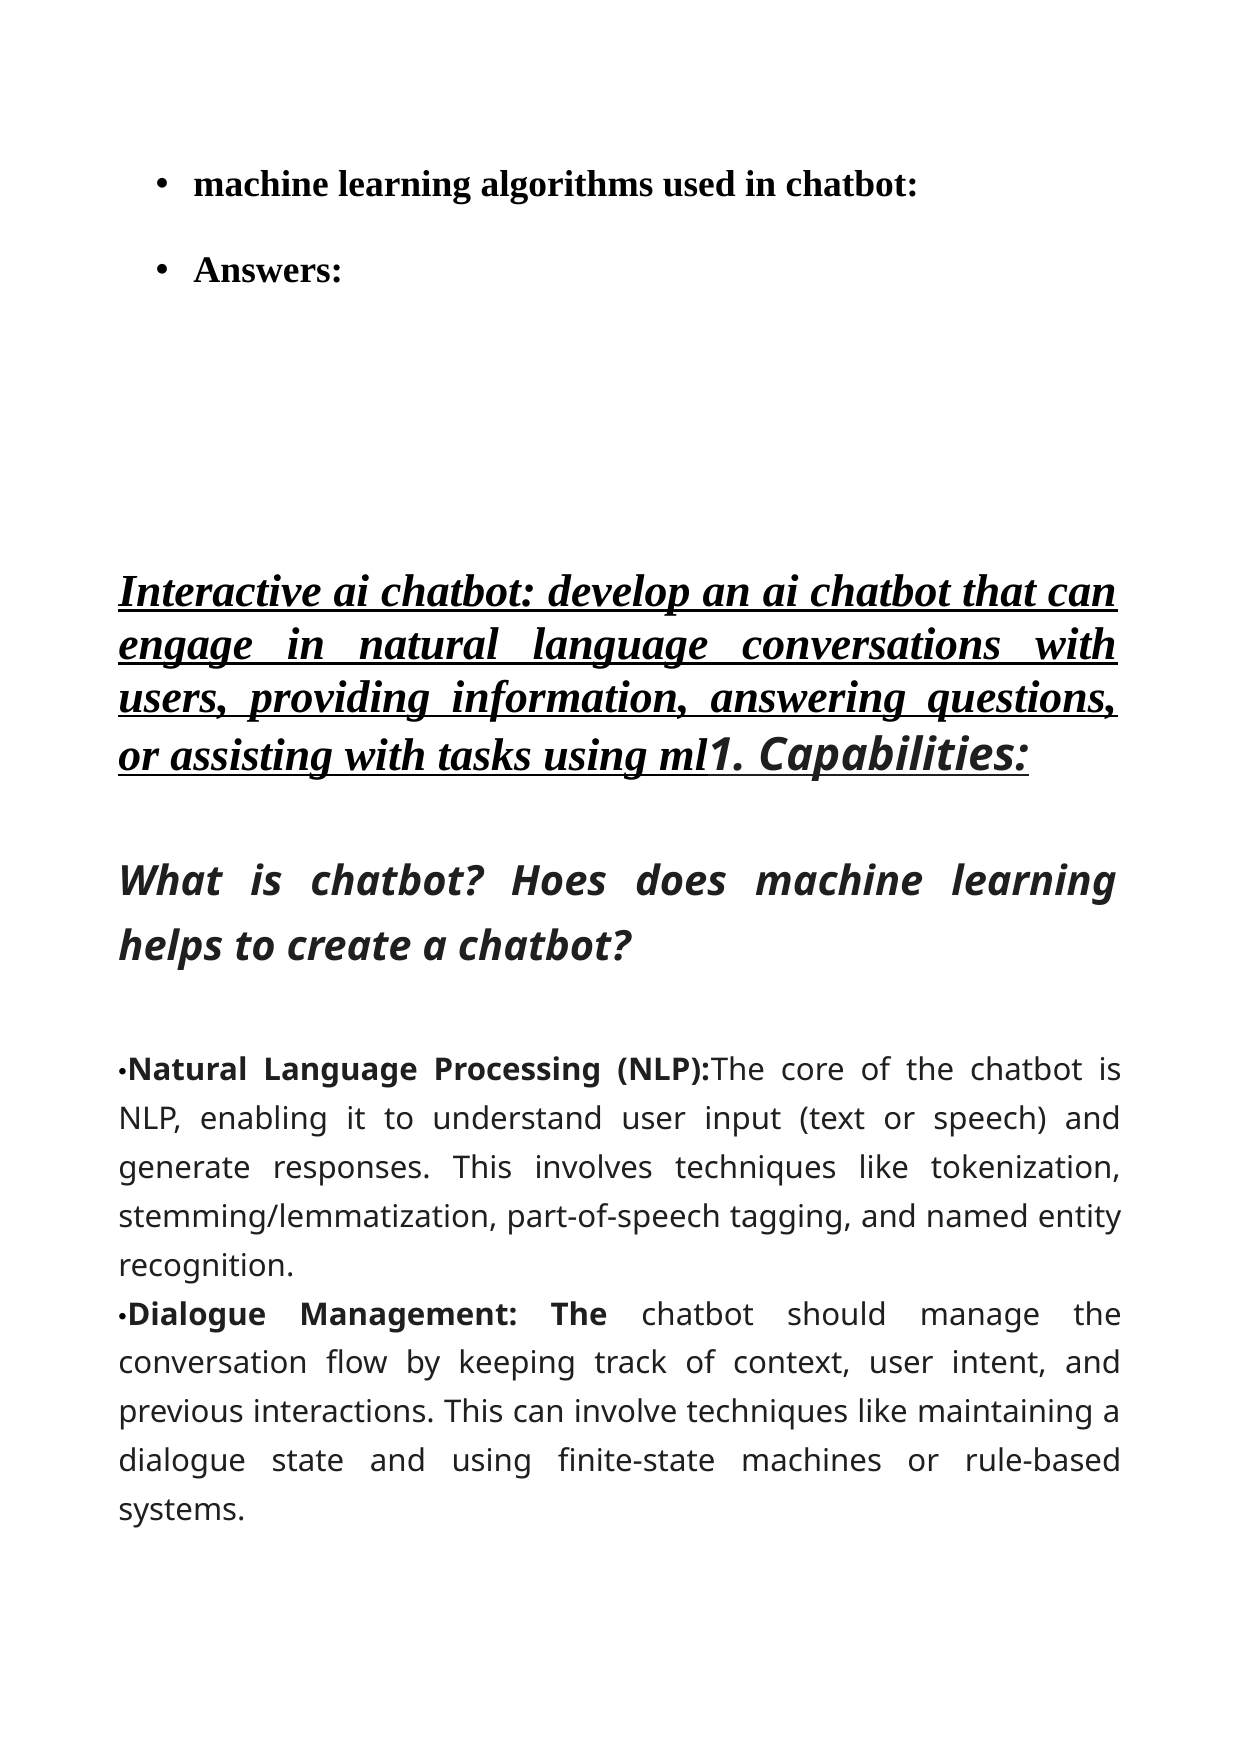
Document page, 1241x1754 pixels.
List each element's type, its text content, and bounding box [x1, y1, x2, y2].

list machine learning algorithms used in chatbot: [156, 161, 1122, 204]
list Natural Language Processing (NLP):The core of the chatbot is NLP, enabling it to understand user input (text or speech) and generate responses. This involves techniques like tokenization, stemming/lemmatization, part-of-speech tagging, and named entity recognition. [118, 1047, 1122, 1285]
text Interactive ai chatbot: develop an ai chatbot that can engage in natural language conversations with users, providing information, answering questions, or assisting with tasks using ml1. Capabilities: [118, 564, 1122, 784]
list Dialogue Management: The chatbot should manage the conversation flow by keeping track of context, user intent, and previous interactions. This can involve techniques like maintaining a dialogue state and using finite-state machines or rule-based systems. [118, 1292, 1122, 1530]
list What is chatbot? Hoes does machine learning helps to create a chatbot? [118, 850, 1122, 972]
list Answers: [156, 247, 1122, 291]
